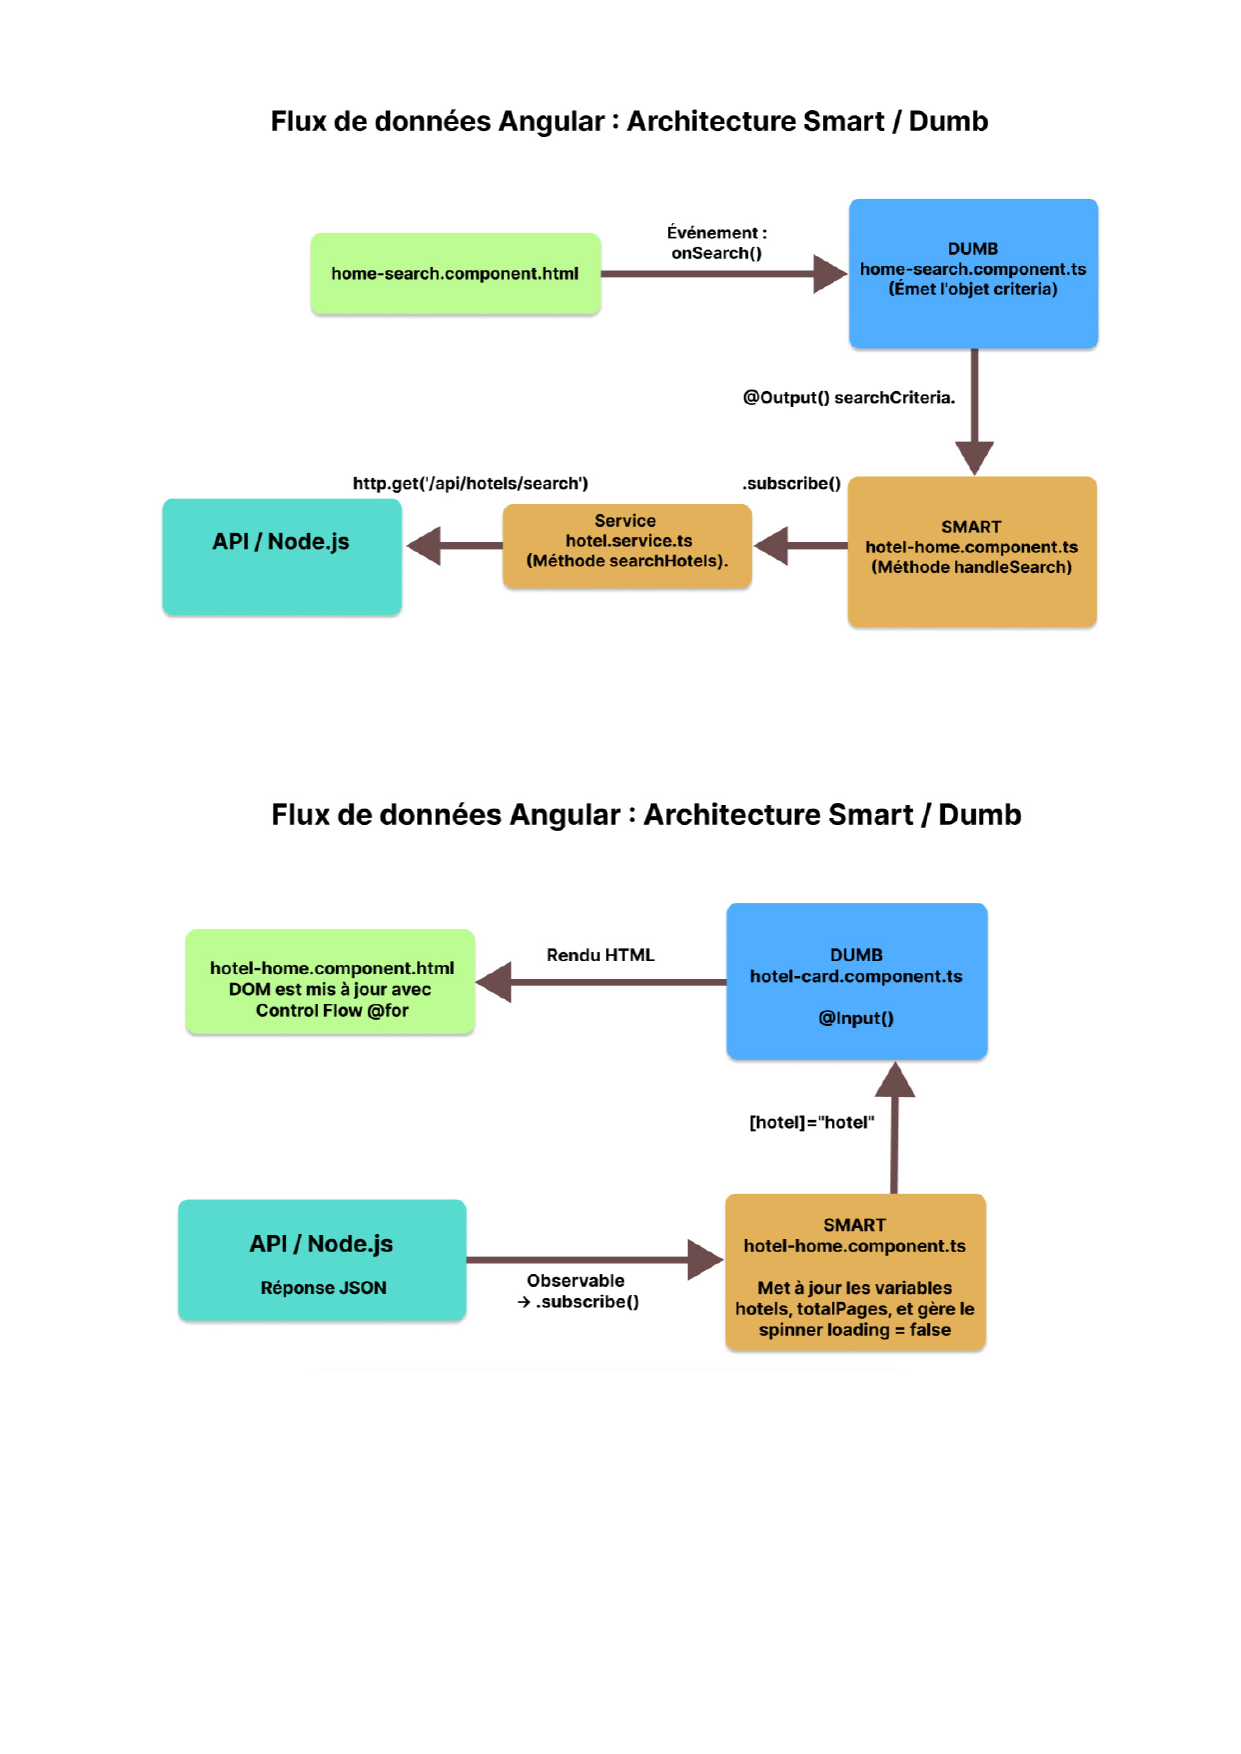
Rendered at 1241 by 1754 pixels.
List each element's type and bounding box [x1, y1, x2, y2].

picture [135, 790, 1140, 1371]
picture [150, 95, 1111, 651]
